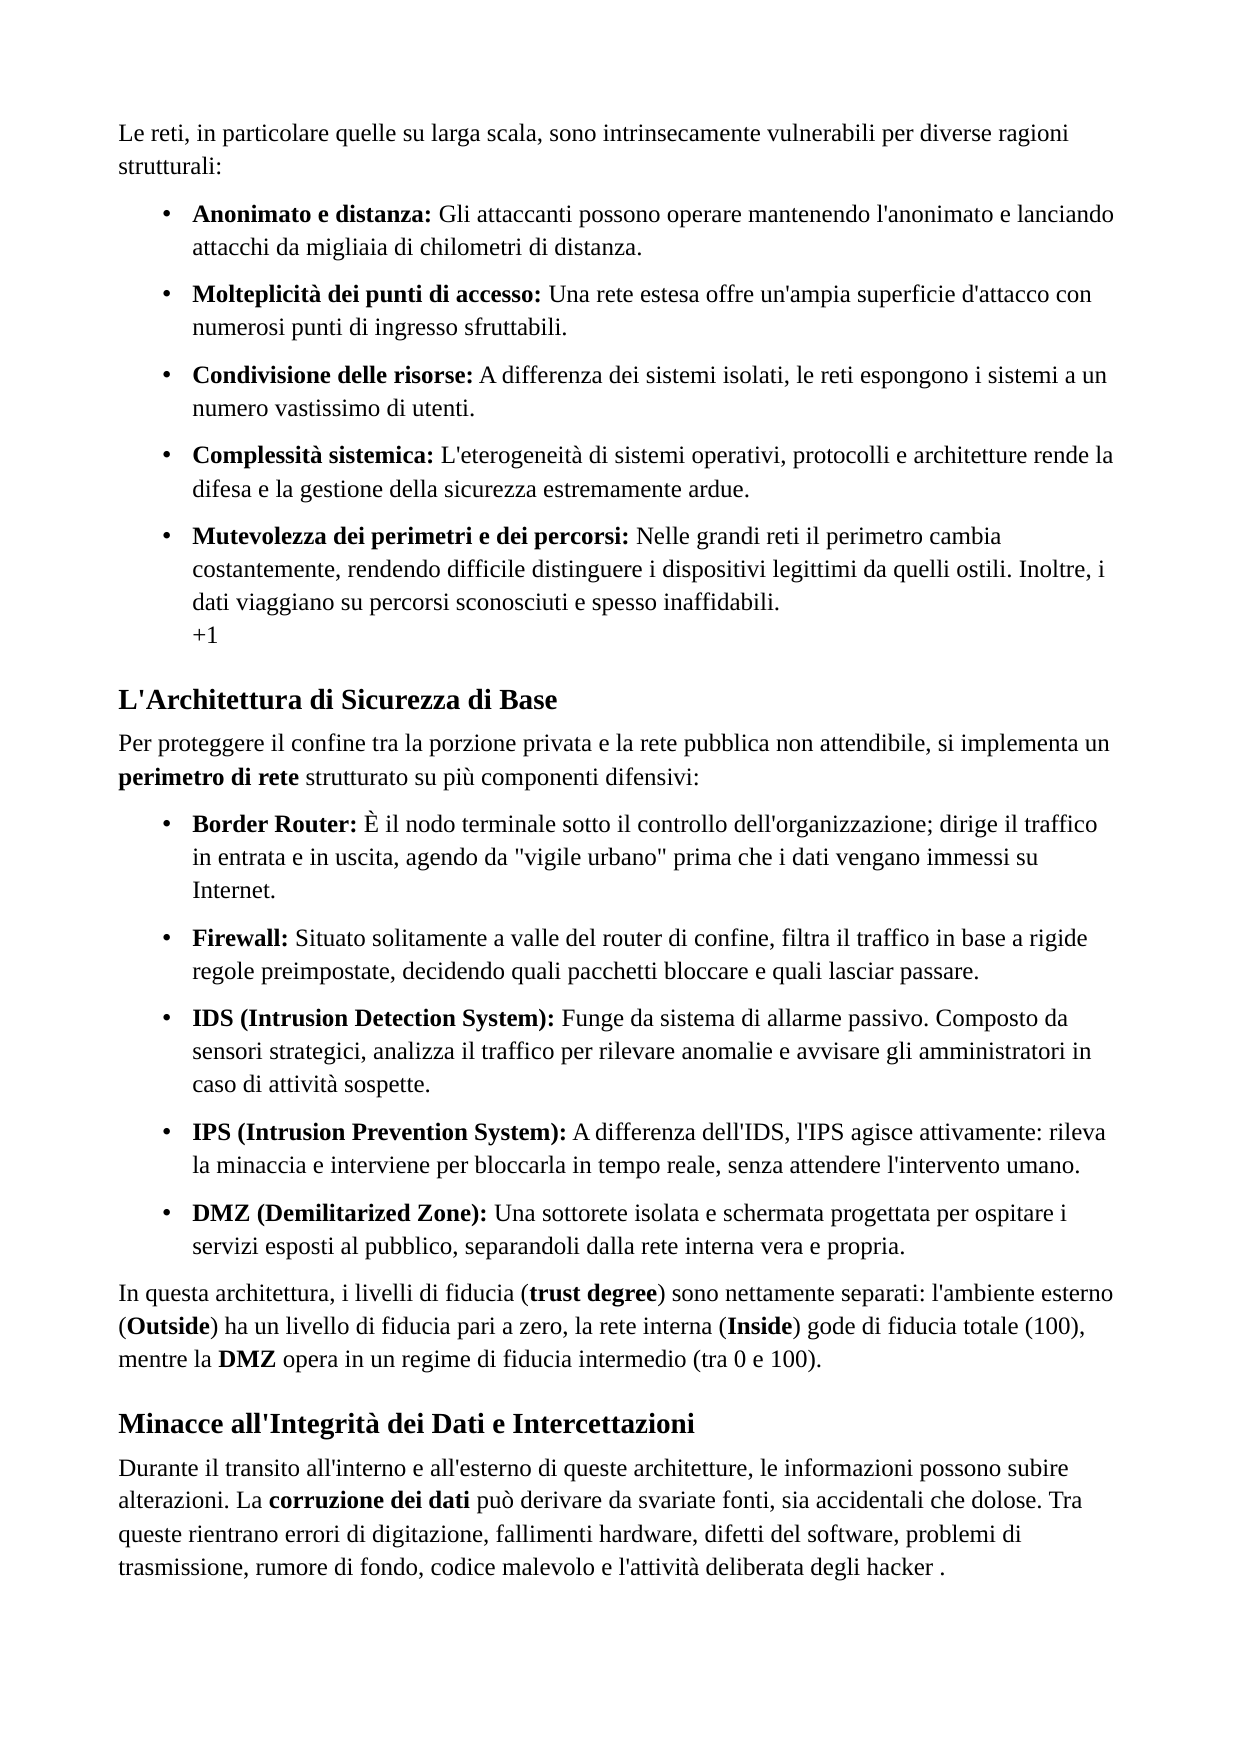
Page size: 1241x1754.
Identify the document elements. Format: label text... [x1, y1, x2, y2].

text Durante il transito all'interno e all'esterno di queste architetture, le informazioni possono subire alterazioni. La corruzione dei dati può derivare da svariate fonti, sia accidentali che dolose. Tra queste rientrano errori di digitazione, fallimenti hardware, difetti del software, problemi di trasmissione, rumore di fondo, codice malevolo e l'attività deliberata degli hacker . [118, 1453, 1122, 1580]
list Complessità sistemica: L'eterogeneità di sistemi operativi, protocolli e architetture rende la difesa e la gestione della sicurezza estremamente ardue. [162, 441, 1122, 502]
subtitle L'Architettura di Sicurezza di Base [118, 682, 1122, 716]
list Mutevolezza dei perimetri e dei percorsi: Nelle grandi reti il perimetro cambia costantemente, rendendo difficile distinguere i dispositivi legittimi da quelli ostili. Inoltre, i dati viaggiano su percorsi sconosciuti e spesso inaffidabili. [162, 521, 1122, 616]
list Molteplicità dei punti di accesso: Una rete estesa offre un'ampia superficie d'attacco con numerosi punti di ingresso sfruttabili. [162, 279, 1122, 341]
text In questa architettura, i livelli di fiducia (trust degree) sono nettamente separati: l'ambiente esterno (Outside) ha un livello di fiducia pari a zero, la rete interna (Inside) gode di fiducia totale (100), mentre la DMZ opera in un regime di fiducia intermedio (tra 0 e 100). [118, 1278, 1122, 1373]
list Anonimato e distanza: Gli attaccanti possono operare mantenendo l'anonimato e lanciando attacchi da migliaia di chilometri di distanza. [162, 199, 1122, 261]
list IDS (Intrusion Detection System): Funge da sistema di allarme passivo. Composto da sensori strategici, analizza il traffico per rilevare anomalie e avvisare gli amministratori in caso di attività sospette. [162, 1003, 1122, 1098]
list IPS (Intrusion Prevention System): A differenza dell'IDS, l'IPS agisce attivamente: rileva la minaccia e interviene per bloccarla in tempo reale, senza attendere l'intervento umano. [162, 1117, 1122, 1179]
subtitle Minacce all'Integrità dei Dati e Intercettazioni [118, 1407, 1122, 1440]
text Per proteggere il confine tra la porzione privata e la rete pubblica non attendibile, si implementa un perimetro di rete strutturato su più componenti difensivi: [118, 728, 1122, 790]
list Condivisione delle risorse: A differenza dei sistemi isolati, le reti espongono i sistemi a un numero vastissimo di utenti. [162, 360, 1122, 422]
text Le reti, in particolare quelle su larga scala, sono intrinsecamente vulnerabili per diverse ragioni strutturali: [118, 118, 1122, 180]
list Border Router: È il nodo terminale sotto il controllo dell'organizzazione; dirige il traffico in entrata e in uscita, agendo da "vigile urbano" prima che i dati vengano immessi su Internet. [162, 809, 1122, 904]
list Firewall: Situato solitamente a valle del router di confine, filtra il traffico in base a rigide regole preimpostate, decidendo quali pacchetti bloccare e quali lasciar passare. [162, 923, 1122, 984]
list +1 [162, 620, 1122, 649]
list DMZ (Demilitarized Zone): Una sottorete isolata e schermata progettata per ospitare i servizi esposti al pubblico, separandoli dalla rete interna vera e propria. [162, 1198, 1122, 1259]
